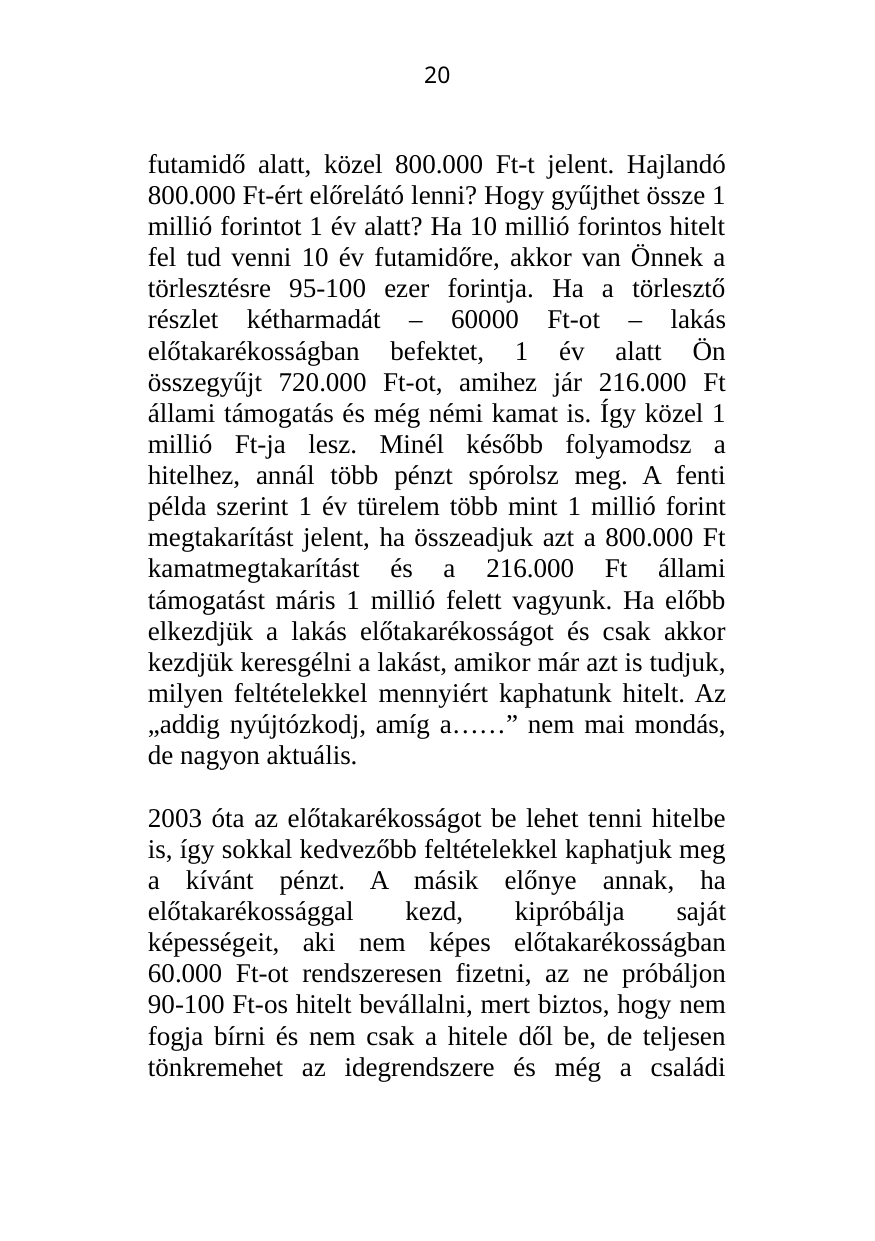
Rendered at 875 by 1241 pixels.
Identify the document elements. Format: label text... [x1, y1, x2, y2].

text 2003 óta az előtakarékosságot be lehet tenni hitelbe is, így sokkal kedvezőbb feltételekkel kaphatjuk meg a kívánt pénzt. A másik előnye annak, ha előtakarékossággal kezd, kipróbálja saját képességeit, aki nem képes előtakarékosságban 60.000 Ft-ot rendszeresen fizetni, az ne próbáljon 90-100 Ft-os hitelt bevállalni, mert biztos, hogy nem fogja bírni és nem csak a hitele dől be, de teljesen tönkremehet az idegrendszere és még a családi [148, 771, 726, 1082]
text futamidő alatt, közel 800.000 Ft-t jelent. Hajlandó 800.000 Ft-ért előrelátó lenni? Hogy gyűjthet össze 1 millió forintot 1 év alatt? Ha 10 millió forintos hitelt fel tud venni 10 év futamidőre, akkor van Önnek a törlesztésre 95-100 ezer forintja. Ha a törlesztő részlet kétharmadát – 60000 Ft-ot – lakás előtakarékosságban befektet, 1 év alatt Ön összegyűjt 720.000 Ft-ot, amihez jár 216.000 Ft állami támogatás és még némi kamat is. Így közel 1 millió Ft-ja lesz. Minél később folyamodsz a hitelhez, annál több pénzt spórolsz meg. A fenti példa szerint 1 év türelem több mint 1 millió forint megtakarítást jelent, ha összeadjuk azt a 800.000 Ft kamatmegtakarítást és a 216.000 Ft állami támogatást máris 1 millió felett vagyunk. Ha előbb elkezdjük a lakás előtakarékosságot és csak akkor kezdjük keresgélni a lakást, amikor már azt is tudjuk, milyen feltételekkel mennyiért kaphatunk hitelt. Az „addig nyújtózkodj, amíg a……” nem mai mondás, de nagyon aktuális. [148, 148, 726, 771]
